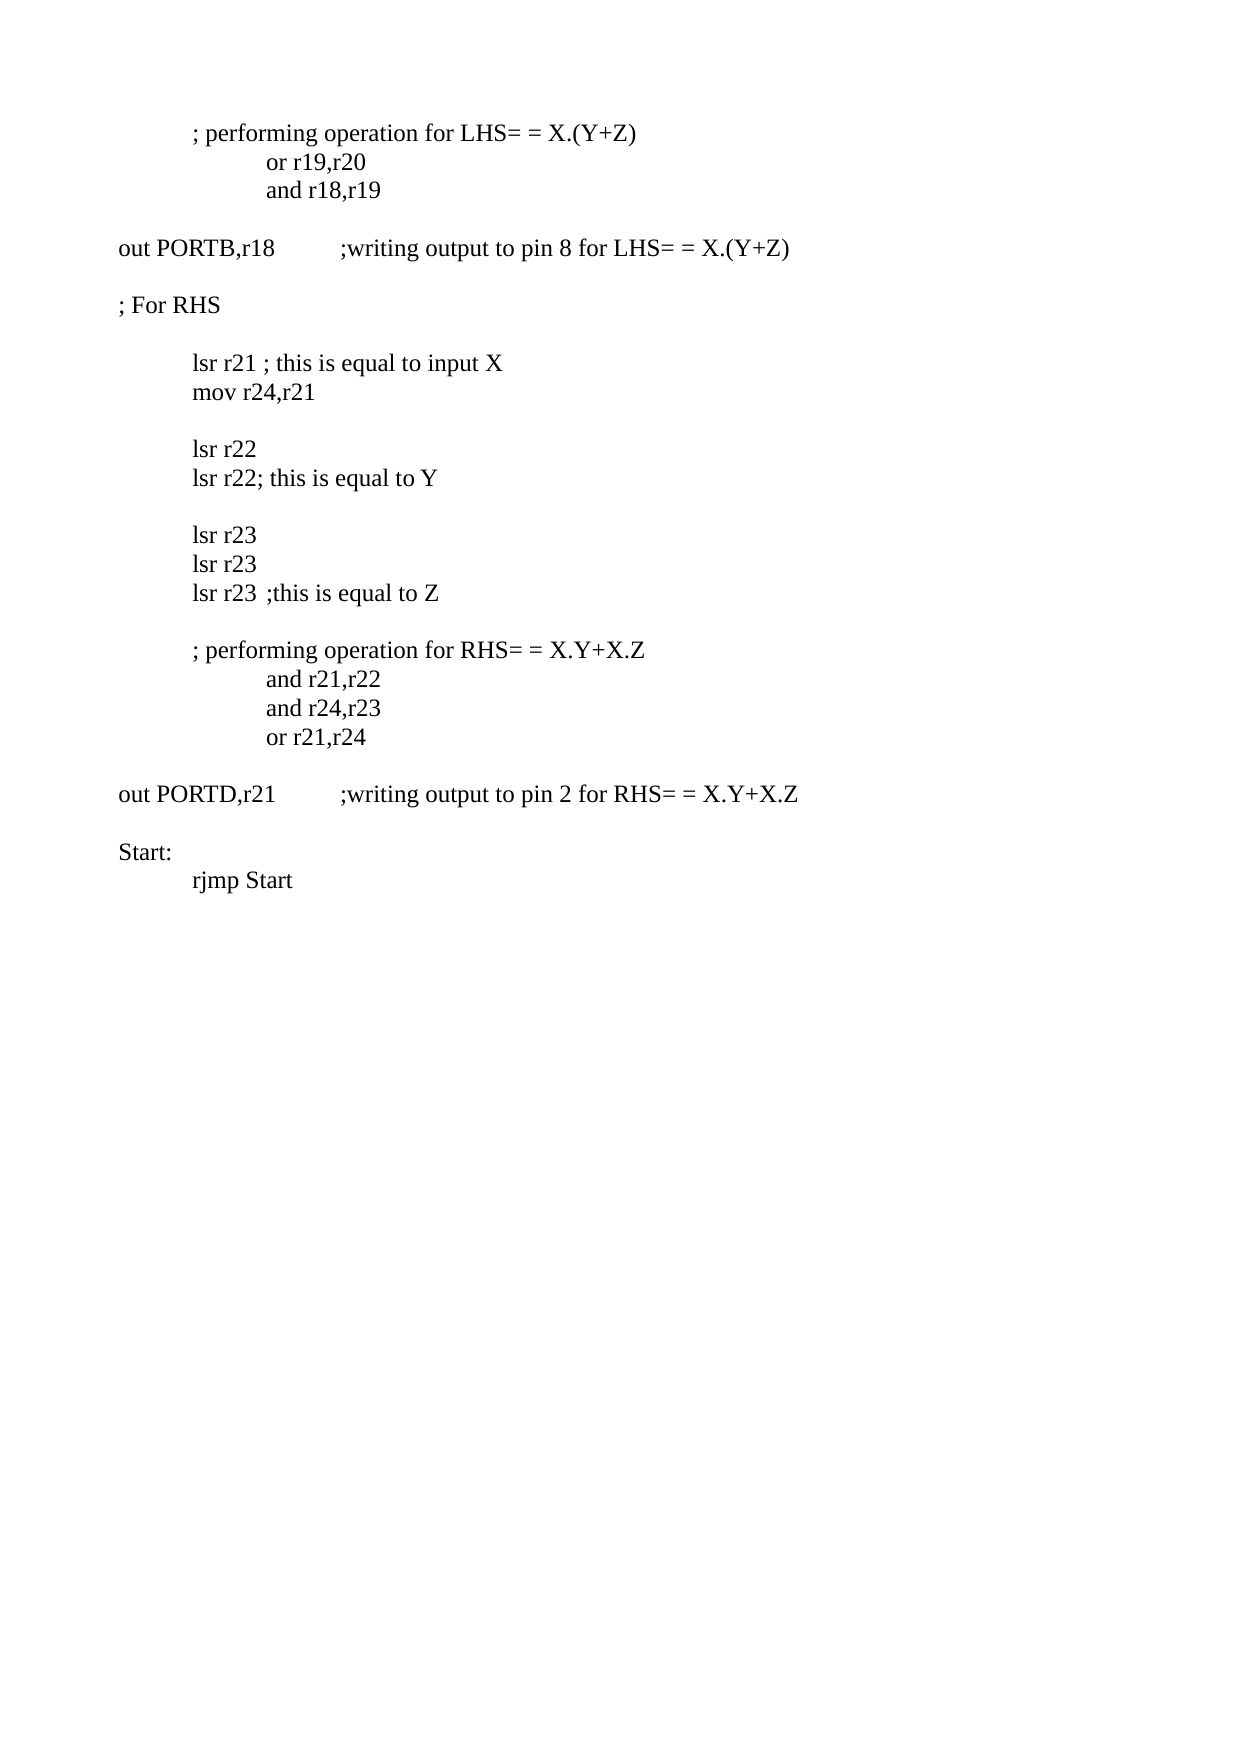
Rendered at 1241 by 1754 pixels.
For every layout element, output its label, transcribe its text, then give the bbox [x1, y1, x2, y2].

text ; performing operation for RHS= = X.Y+X.Z [118, 636, 1122, 664]
text rjmp Start [118, 866, 1122, 894]
text lsr r23 [118, 521, 1122, 549]
text or r21,r24 [118, 722, 1122, 751]
text mov r24,r21 [118, 377, 1122, 406]
text Start: [118, 837, 1122, 866]
text lsr r21 ; this is equal to input X [118, 348, 1122, 377]
text lsr r22; this is equal to Y [118, 463, 1122, 492]
text ; performing operation for LHS= = X.(Y+Z) [118, 118, 1122, 147]
text and r21,r22 [118, 664, 1122, 693]
text or r19,r20 [118, 147, 1122, 176]
text and r24,r23 [118, 693, 1122, 722]
text out PORTD,r21 ;writing output to pin 2 for RHS= = X.Y+X.Z [118, 779, 1122, 808]
text lsr r22 [118, 434, 1122, 463]
text and r18,r19 [118, 176, 1122, 204]
text ; For RHS [118, 291, 1122, 319]
text out PORTB,r18 ;writing output to pin 8 for LHS= = X.(Y+Z) [118, 233, 1122, 262]
text lsr r23 ;this is equal to Z [118, 578, 1122, 607]
text lsr r23 [118, 549, 1122, 578]
